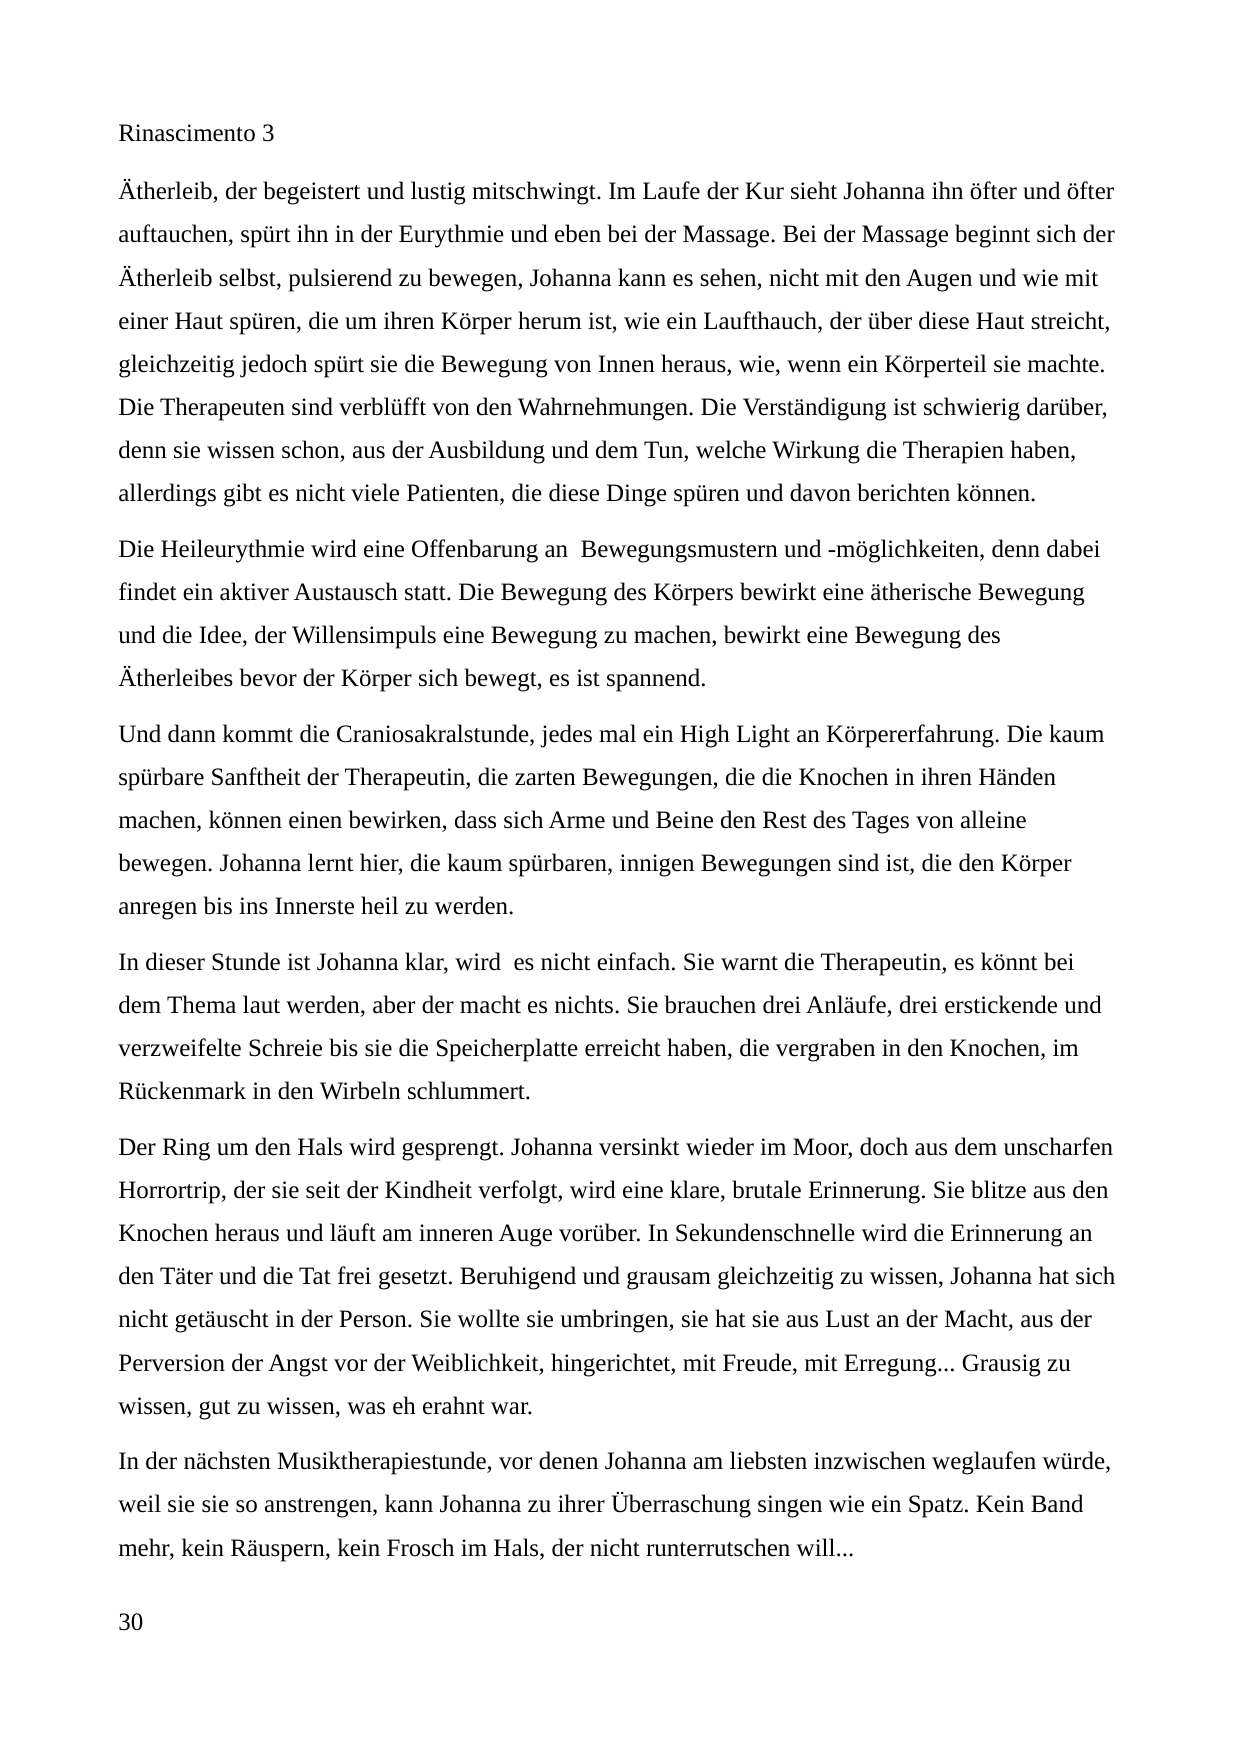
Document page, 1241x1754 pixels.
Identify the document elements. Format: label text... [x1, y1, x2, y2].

text Ätherleib, der begeistert und lustig mitschwingt. Im Laufe der Kur sieht Johanna ihn öfter und öfter auftauchen, spürt ihn in der Eurythmie und eben bei der Massage. Bei der Massage beginnt sich der Ätherleib selbst, pulsierend zu bewegen, Johanna kann es sehen, nicht mit den Augen und wie mit einer Haut spüren, die um ihren Körper herum ist, wie ein Laufthauch, der über diese Haut streicht, gleichzeitig jedoch spürt sie die Bewegung von Innen heraus, wie, wenn ein Körperteil sie machte. Die Therapeuten sind verblüfft von den Wahrnehmungen. Die Verständigung ist schwierig darüber, denn sie wissen schon, aus der Ausbildung und dem Tun, welche Wirkung die Therapien haben, allerdings gibt es nicht viele Patienten, die diese Dinge spüren und davon berichten können. [118, 176, 1122, 507]
text Der Ring um den Hals wird gesprengt. Johanna versinkt wieder im Moor, doch aus dem unscharfen Horrortrip, der sie seit der Kindheit verfolgt, wird eine klare, brutale Erinnerung. Sie blitze aus den Knochen heraus und läuft am inneren Auge vorüber. In Sekundenschnelle wird die Erinnerung an den Täter und die Tat frei gesetzt. Beruhigend und grausam gleichzeitig zu wissen, Johanna hat sich nicht getäuscht in der Person. Sie wollte sie umbringen, sie hat sie aus Lust an der Macht, aus der Perversion der Angst vor der Weiblichkeit, hingerichtet, mit Freude, mit Erregung... Grausig zu wissen, gut zu wissen, was eh erahnt war. [118, 1132, 1122, 1419]
text Und dann kommt die Craniosakralstunde, jedes mal ein High Light an Körpererfahrung. Die kaum spürbare Sanftheit der Therapeutin, die zarten Bewegungen, die die Knochen in ihren Händen machen, können einen bewirken, dass sich Arme und Beine den Rest des Tages von alleine bewegen. Johanna lernt hier, die kaum spürbaren, innigen Bewegungen sind ist, die den Körper anregen bis ins Innerste heil zu werden. [118, 719, 1122, 920]
text Die Heileurythmie wird eine Offenbarung an Bewegungsmustern und -möglichkeiten, denn dabei findet ein aktiver Austausch statt. Die Bewegung des Körpers bewirkt eine ätherische Bewegung und die Idee, der Willensimpuls eine Bewegung zu machen, bewirkt eine Bewegung des Ätherleibes bevor der Körper sich bewegt, es ist spannend. [118, 534, 1122, 692]
text In der nächsten Musiktherapiestunde, vor denen Johanna am liebsten inzwischen weglaufen würde, weil sie sie so anstrengen, kann Johanna zu ihrer Überraschung singen wie ein Spatz. Kein Band mehr, kein Räuspern, kein Frosch im Hals, der nicht runterrutschen will... [118, 1446, 1122, 1561]
text In dieser Stunde ist Johanna klar, wird es nicht einfach. Sie warnt die Therapeutin, es könnt bei dem Thema laut werden, aber der macht es nichts. Sie brauchen drei Anläufe, drei erstickende und verzweifelte Schreie bis sie die Speicherplatte erreicht haben, die vergraben in den Knochen, im Rückenmark in den Wirbeln schlummert. [118, 947, 1122, 1105]
